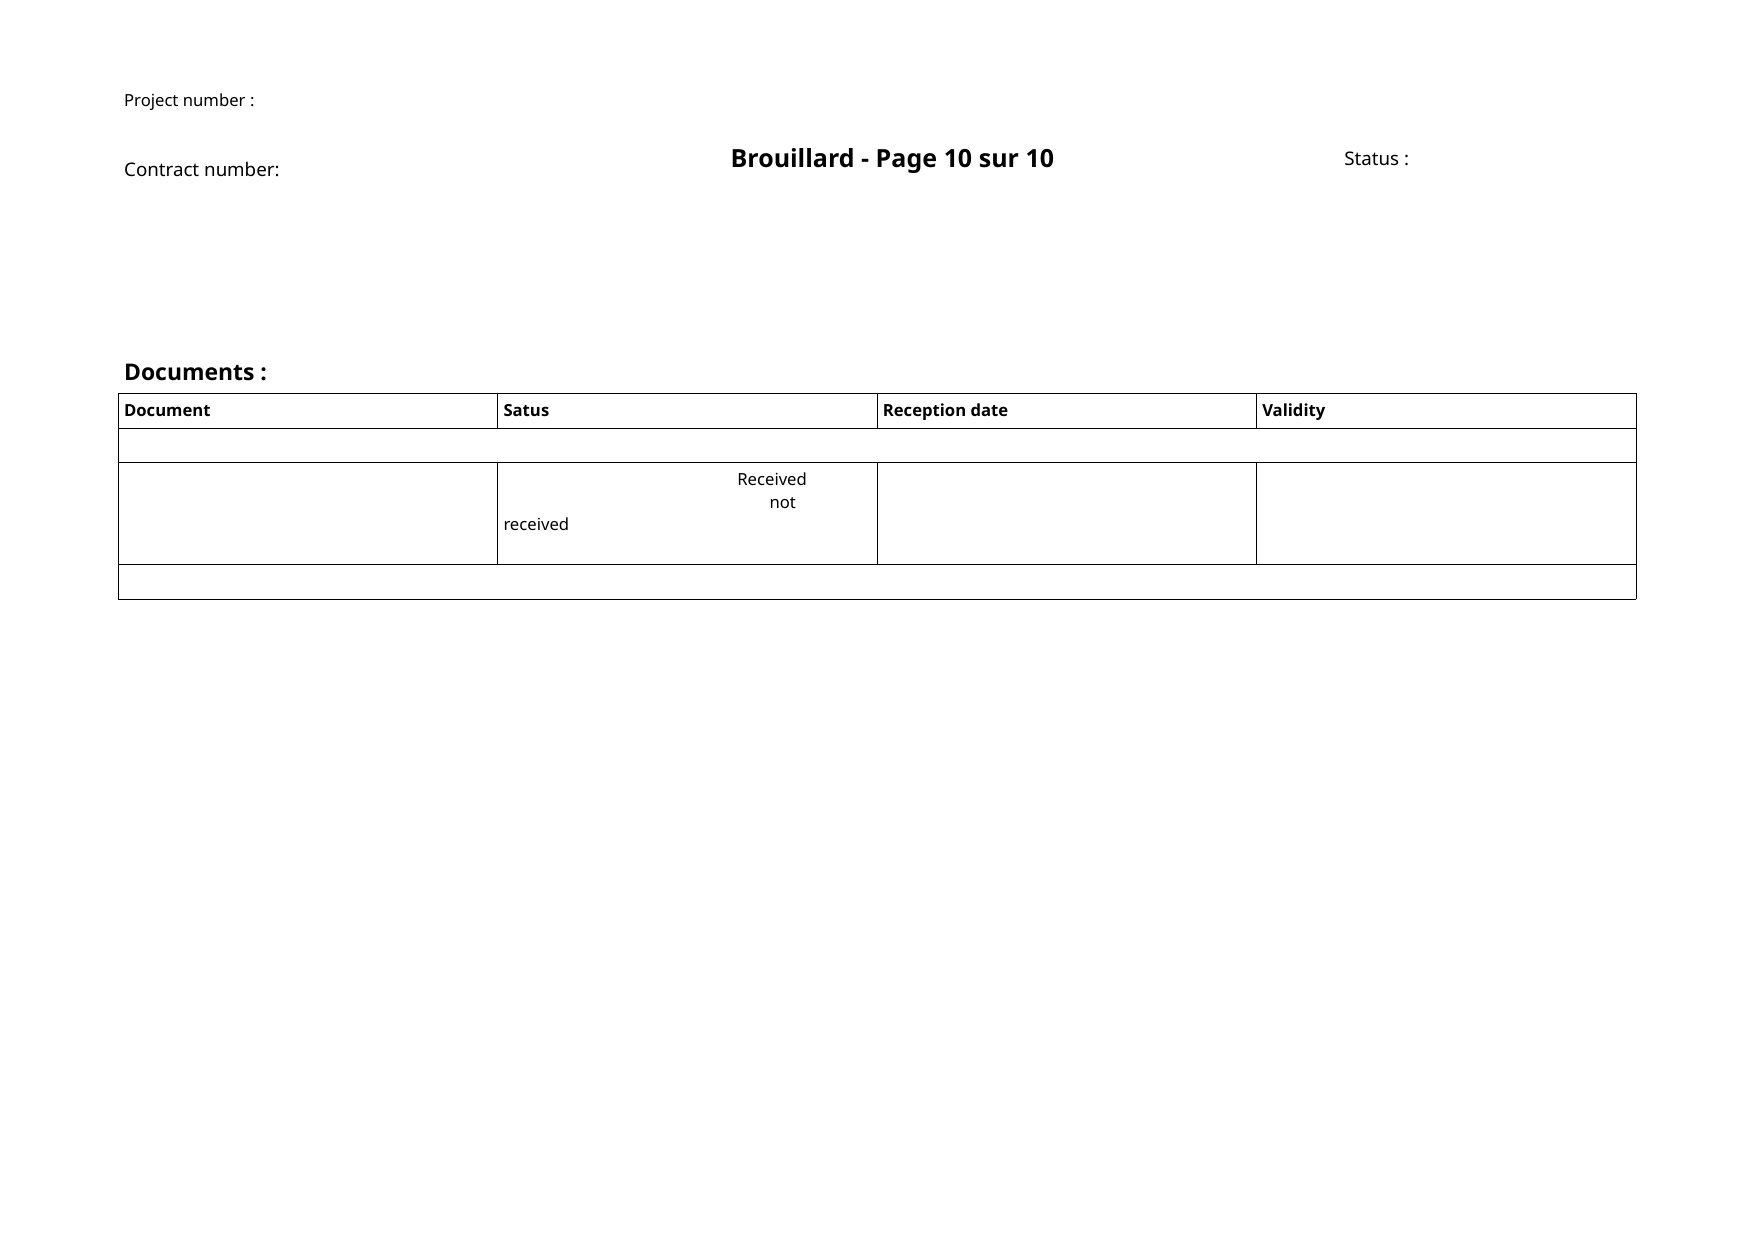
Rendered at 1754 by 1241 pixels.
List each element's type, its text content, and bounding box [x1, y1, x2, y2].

table_cell Document [119, 394, 497, 427]
table_cell </for> [119, 565, 1636, 598]
table_cell <if test="docrequis.received"> Received</if> <if test="not docrequis.received"> not received</if> [498, 463, 877, 564]
text </for> [118, 644, 1636, 669]
table_cell <if test="getattr(docrequis,'attachment',None)"> <docrequis.attachment.status> </if> [1257, 463, 1636, 564]
table_cell <for each="docrequis in contract.document_request_lines"> [119, 429, 1636, 462]
text <choose> [118, 282, 1636, 305]
text <when test="len(getattr(contract,'document_request_lines',[]))>0"> [118, 305, 1636, 328]
table_cell Validity [1257, 394, 1636, 427]
table_header Documents : [118, 351, 520, 393]
text </choose> [118, 621, 1636, 644]
text </when> [118, 600, 1636, 621]
table_header [520, 351, 1636, 393]
table_cell <if test="docrequis.received"> <format_date(docrequis.reception_date, Party.lang)> </if> [878, 463, 1256, 564]
table_cell Satus [498, 394, 877, 427]
table_cell <docrequis.rec_name> [119, 463, 497, 564]
table_cell Reception date [878, 394, 1256, 427]
